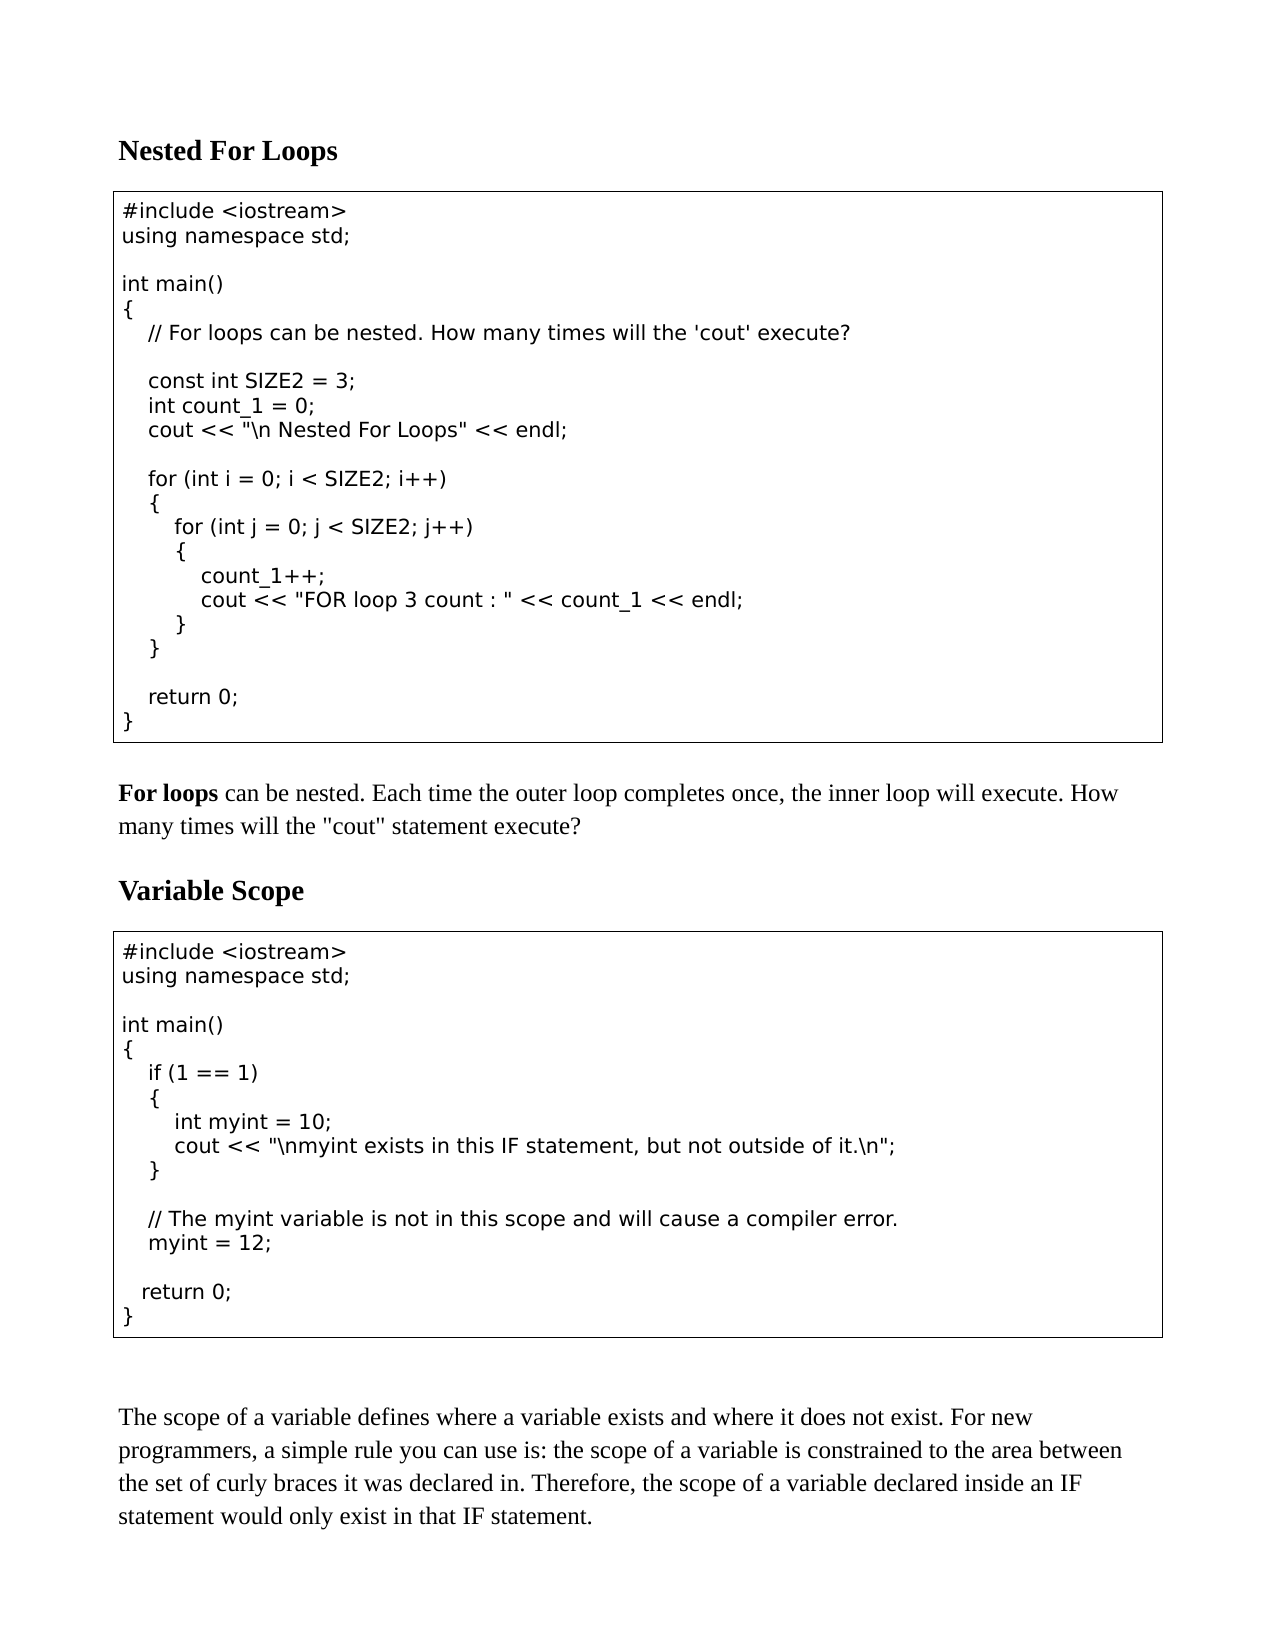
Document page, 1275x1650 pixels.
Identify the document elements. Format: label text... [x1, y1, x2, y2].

text cout << "\n Nested For Loops" << endl; [121, 418, 1153, 442]
text } [121, 636, 1153, 661]
text #include <iostream> [121, 940, 1153, 964]
text } [121, 612, 1153, 636]
text int main() [121, 1013, 1153, 1037]
text cout << "\nmyint exists in this IF statement, but not outside of it.\n"; [121, 1134, 1153, 1158]
text For loops can be nested. Each time the outer loop completes once, the inner loop will execute. How many times will the "cout" statement execute? [118, 778, 1157, 840]
text for (int i = 0; i < SIZE2; i++) [121, 467, 1153, 491]
text { [121, 539, 1153, 564]
text int myint = 10; [121, 1110, 1153, 1134]
subtitle Variable Scope [118, 873, 1157, 907]
text cout << "FOR loop 3 count : " << count_1 << endl; [121, 588, 1153, 612]
text for (int j = 0; j < SIZE2; j++) [121, 515, 1153, 539]
text The scope of a variable defines where a variable exists and where it does not exist. For new programmers, a simple rule you can use is: the scope of a variable is constrained to the area between the set of curly braces it was declared in. Therefore, the scope of a variable declared inside an IF statement would only exist in that IF statement. [118, 1402, 1157, 1530]
text // For loops can be nested. How many times will the 'cout' execute? [121, 321, 1153, 345]
text // The myint variable is not in this scope and will cause a compiler error. [121, 1207, 1153, 1231]
text myint = 12; [121, 1231, 1153, 1256]
text using namespace std; [121, 964, 1153, 989]
text { [121, 1086, 1153, 1110]
text { [121, 1037, 1153, 1061]
text } [121, 1304, 1153, 1328]
text { [121, 491, 1153, 515]
text return 0; [121, 1280, 1153, 1304]
text } [121, 1158, 1153, 1183]
text return 0; [121, 685, 1153, 709]
text const int SIZE2 = 3; [121, 369, 1153, 394]
text count_1++; [121, 564, 1153, 588]
text if (1 == 1) [121, 1061, 1153, 1086]
text { [121, 297, 1153, 321]
text } [121, 709, 1153, 733]
text #include <iostream> [121, 199, 1153, 224]
text int count_1 = 0; [121, 394, 1153, 418]
text using namespace std; [121, 224, 1153, 248]
subtitle Nested For Loops [118, 133, 1157, 166]
text int main() [121, 272, 1153, 297]
